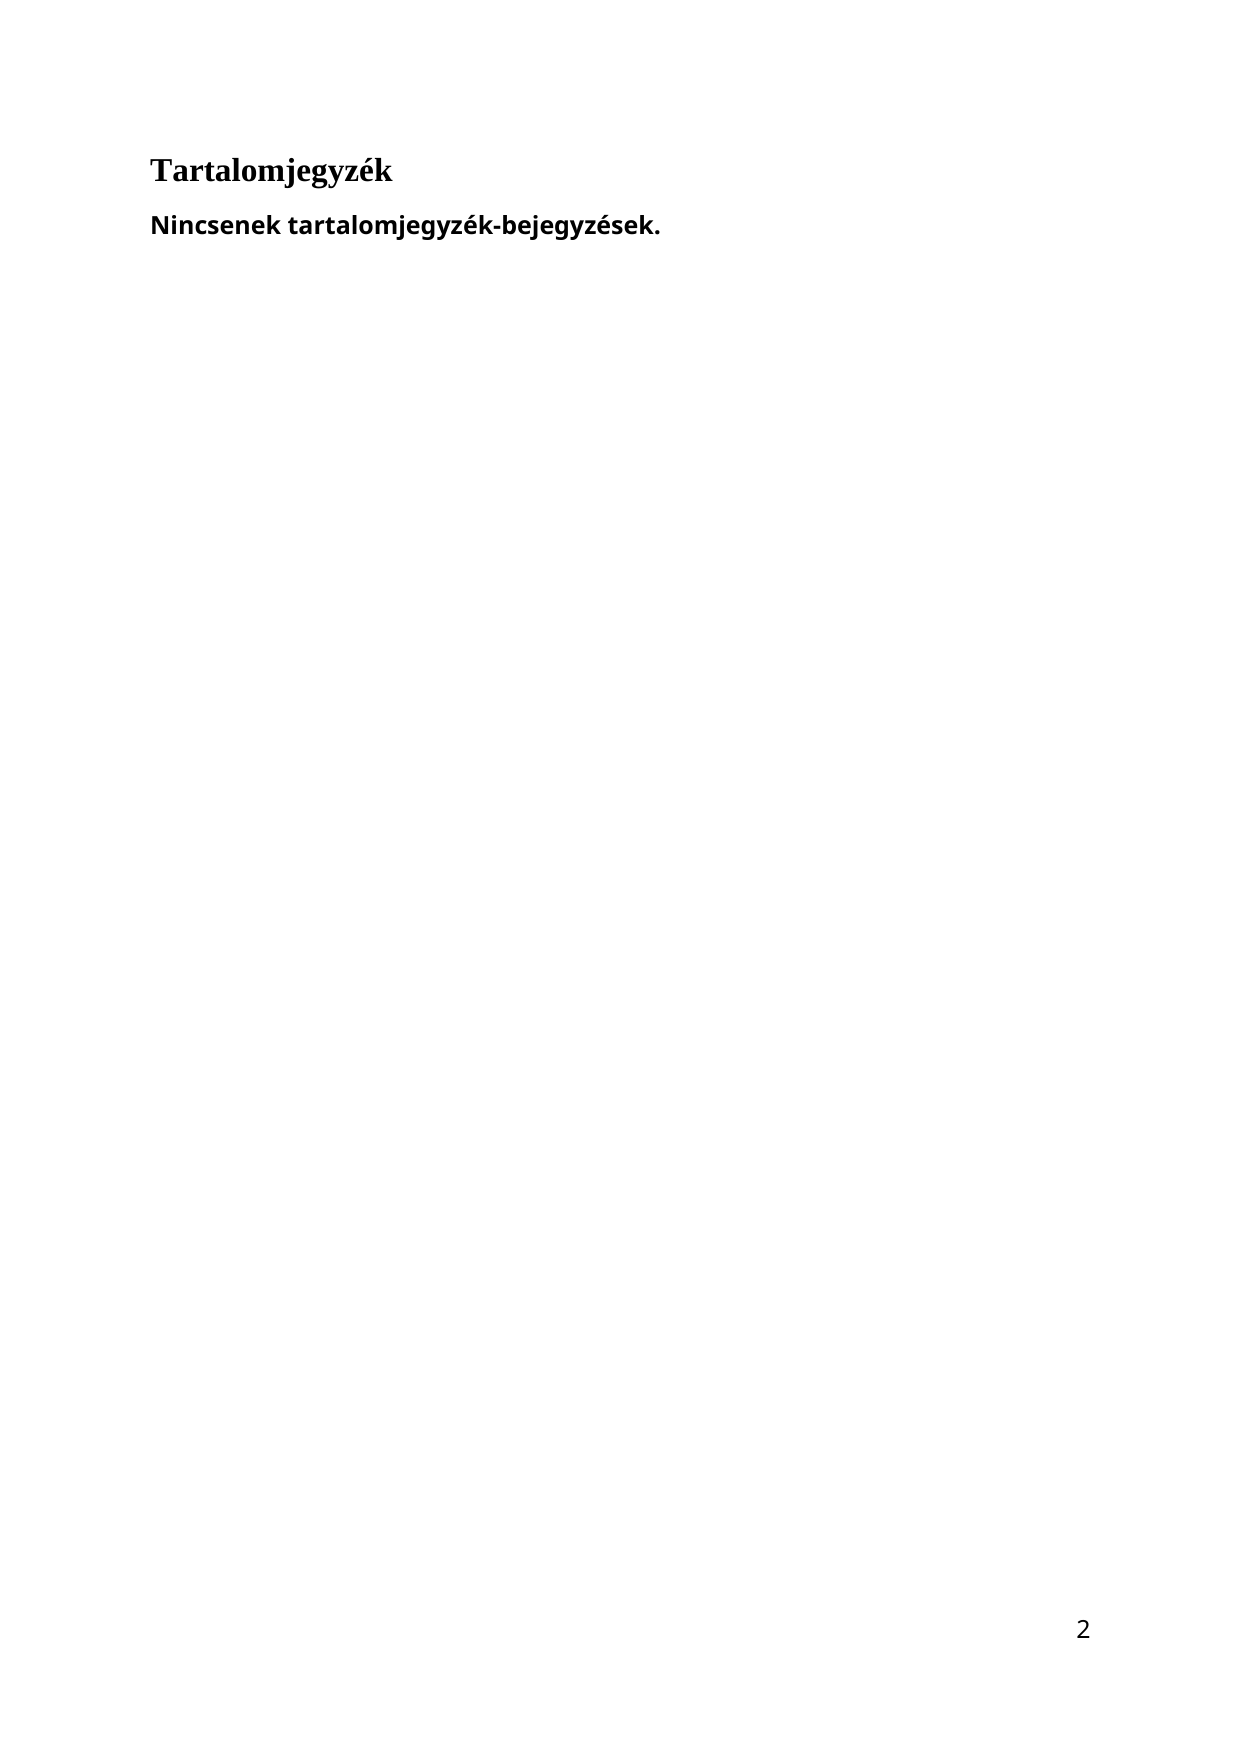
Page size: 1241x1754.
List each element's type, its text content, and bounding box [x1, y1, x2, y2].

text Nincsenek tartalomjegyzék-bejegyzések. [150, 207, 1090, 242]
subtitle Tartalomjegyzék [150, 150, 1090, 188]
